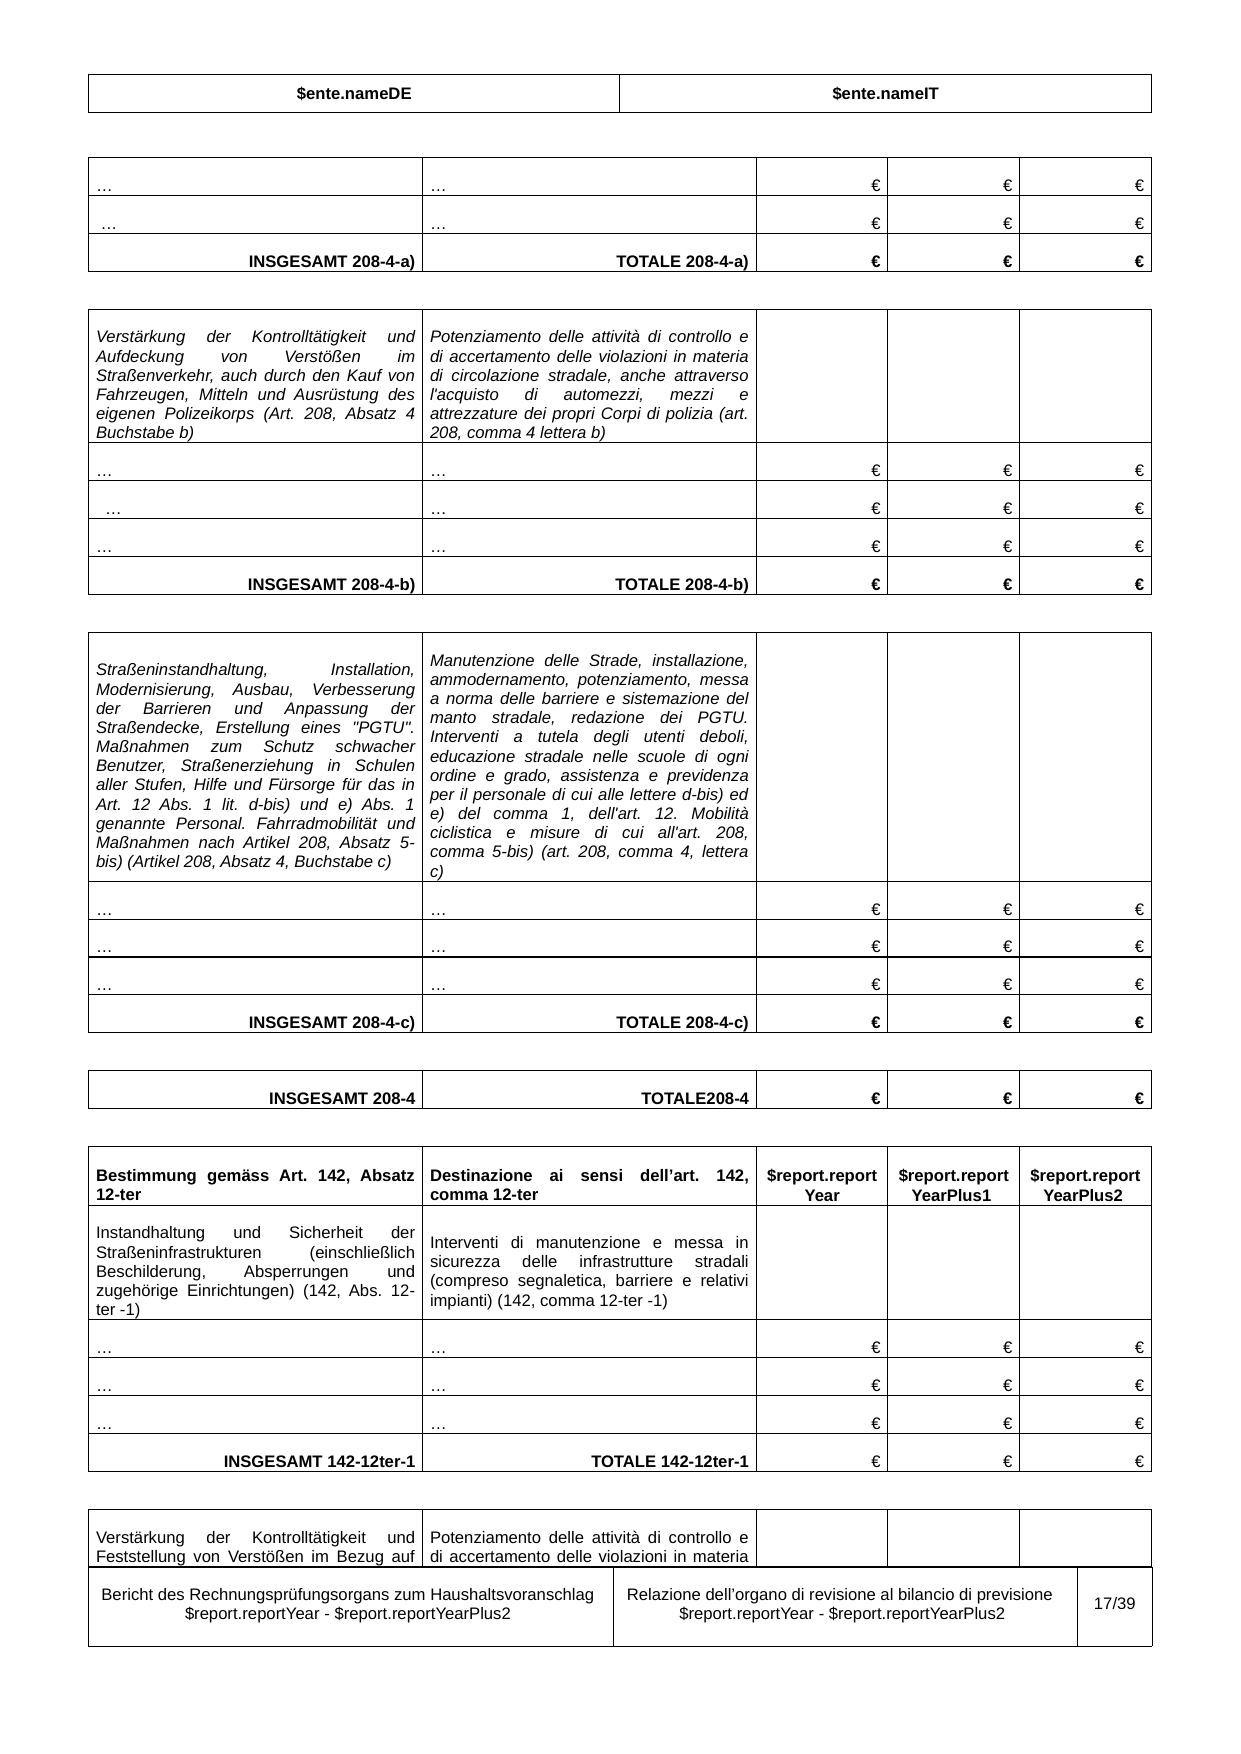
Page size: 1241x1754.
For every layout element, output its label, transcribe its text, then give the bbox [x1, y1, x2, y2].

table_cell € [888, 443, 1019, 480]
table_cell € [888, 920, 1019, 956]
table_cell € [757, 443, 887, 480]
table_cell Straßeninstandhaltung, Installation, Modernisierung, Ausbau, Verbesserung der Barrieren und Anpassung der Straßendecke, Erstellung eines "PGTU". Maßnahmen zum Schutz schwacher Benutzer, Straßenerziehung in Schulen aller Stufen, Hilfe und Fürsorge für das in Art. 12 Abs. 1 lit. d-bis) und e) Abs. 1 genannte Personal. Fahrradmobilität und Maßnahmen nach Artikel 208, Absatz 5-bis) (Artikel 208, Absatz 4, Buchstabe c) [89, 633, 422, 881]
table_cell [423, 1109, 756, 1146]
table_cell Manutenzione delle Strade, installazione, ammodernamento, potenziamento, messa a norma delle barriere e sistemazione del manto stradale, redazione dei PGTU. Interventi a tutela degli utenti deboli, educazione stradale nelle scuole di ogni ordine e grado, assistenza e previdenza per il personale di cui alle lettere d-bis) ed e) del comma 1, dell'art. 12. Mobilità ciclistica e misure di cui all'art. 208, comma 5-bis) (art. 208, comma 4, lettera c) [423, 633, 756, 881]
table_cell [89, 1109, 422, 1146]
table_cell [888, 595, 1019, 632]
table_cell € [888, 1358, 1019, 1395]
table_cell INSGESAMT 208-4-c) [89, 995, 422, 1032]
table_cell INSGESAMT 208-4-a) [89, 234, 422, 271]
table_cell € [1020, 1071, 1151, 1108]
table_cell € [757, 1434, 887, 1471]
table_cell [757, 310, 887, 442]
table_cell € [888, 557, 1019, 594]
table_cell € [1020, 519, 1151, 556]
table_cell … [423, 481, 756, 518]
table_cell [756, 272, 888, 308]
table_cell … [423, 158, 756, 195]
table_cell [756, 1109, 888, 1146]
table_cell € [1020, 234, 1151, 271]
table_cell … [89, 443, 422, 480]
table_cell $report.reportYear [757, 1147, 887, 1204]
table_cell € [1020, 1396, 1151, 1433]
table_cell [757, 1206, 887, 1319]
table_cell … [89, 882, 422, 918]
table_cell Interventi di manutenzione e messa in sicurezza delle infrastrutture stradali (compreso segnaletica, barriere e relativi impianti) (142, comma 12-ter -1) [423, 1206, 756, 1319]
table_cell INSGESAMT 208-4 [89, 1071, 422, 1108]
table_cell € [757, 920, 887, 956]
table_cell [888, 1033, 1019, 1070]
table_cell TOTALE 142-12ter-1 [423, 1434, 756, 1471]
table_cell € [888, 1396, 1019, 1433]
table_cell $report.reportYearPlus2 [1020, 1147, 1151, 1204]
table_cell € [1020, 1320, 1151, 1357]
table_cell … [423, 443, 756, 480]
table_cell € [888, 234, 1019, 271]
table_cell € [1020, 481, 1151, 518]
table_cell [423, 595, 756, 632]
table_cell € [888, 481, 1019, 518]
table_cell Potenziamento delle attività di controllo e di accertamento delle violazioni in materia di circolazione stradale, anche attraverso l'acquisto di automezzi, mezzi e attrezzature dei propri Corpi di polizia (art. 208, comma 4 lettera b) [423, 310, 756, 442]
table_cell … [89, 1358, 422, 1395]
table_cell Bestimmung gemäss Art. 142, Absatz 12-ter [89, 1147, 422, 1204]
table_cell € [757, 1358, 887, 1395]
table_cell TOTALE208-4 [423, 1071, 756, 1108]
table_cell € [1020, 557, 1151, 594]
table_cell [1020, 310, 1151, 442]
table_cell INSGESAMT 208-4-b) [89, 557, 422, 594]
table_cell € [888, 519, 1019, 556]
table_cell … [423, 920, 756, 956]
table_cell … [89, 158, 422, 195]
table_cell … [89, 920, 422, 956]
table_cell [888, 633, 1019, 881]
table_cell € [757, 196, 887, 233]
table_cell [423, 1033, 756, 1070]
table_cell [756, 595, 888, 632]
table_cell € [888, 1320, 1019, 1357]
table_cell … [89, 958, 422, 994]
table_cell Potenziamento delle attività di controllo e di accertamento delle violazioni in materia [423, 1510, 756, 1566]
table_cell € [888, 1434, 1019, 1471]
table_cell … [423, 1358, 756, 1395]
table_cell [1019, 1472, 1151, 1509]
table_cell € [1020, 882, 1151, 918]
table_cell [888, 272, 1019, 308]
table_cell $report.reportYearPlus1 [888, 1147, 1019, 1204]
table_cell … [89, 1396, 422, 1433]
table_cell [89, 1472, 422, 1509]
table_cell € [1020, 1358, 1151, 1395]
table_cell [1019, 595, 1151, 632]
table_cell … [89, 481, 422, 518]
table_cell Instandhaltung und Sicherheit der Straßeninfrastrukturen (einschließlich Beschilderung, Absperrungen und zugehörige Einrichtungen) (142, Abs. 12-ter -1) [89, 1206, 422, 1319]
table_cell € [757, 1320, 887, 1357]
table_cell [1019, 1109, 1151, 1146]
table_cell TOTALE 208-4-a) [423, 234, 756, 271]
table_cell … [423, 1396, 756, 1433]
table_cell € [888, 1071, 1019, 1108]
table_cell Verstärkung der Kontrolltätigkeit und Aufdeckung von Verstößen im Straßenverkehr, auch durch den Kauf von Fahrzeugen, Mitteln und Ausrüstung des eigenen Polizeikorps (Art. 208, Absatz 4 Buchstabe b) [89, 310, 422, 442]
table_cell € [757, 958, 887, 994]
table_cell € [888, 196, 1019, 233]
table_cell Verstärkung der Kontrolltätigkeit und Feststellung von Verstößen im Bezug auf [89, 1510, 422, 1566]
table_cell … [89, 196, 422, 233]
table_cell … [89, 519, 422, 556]
table_cell € [757, 557, 887, 594]
table_cell [1019, 1033, 1151, 1070]
table_cell [757, 633, 887, 881]
table_cell € [888, 882, 1019, 918]
table_cell [89, 272, 422, 308]
table_cell INSGESAMT 142-12ter-1 [89, 1434, 422, 1471]
table_cell [757, 1510, 887, 1566]
table_cell … [423, 1320, 756, 1357]
table_cell [423, 272, 756, 308]
table_cell € [757, 519, 887, 556]
table_cell … [423, 196, 756, 233]
table_cell … [423, 958, 756, 994]
table_cell € [757, 234, 887, 271]
table_cell € [888, 995, 1019, 1032]
table_cell € [1020, 158, 1151, 195]
table_cell [888, 310, 1019, 442]
table_cell [756, 1033, 888, 1070]
table_cell € [1020, 1434, 1151, 1471]
table_cell € [1020, 920, 1151, 956]
table_cell … [423, 882, 756, 918]
table_cell € [757, 1396, 887, 1433]
table_cell [423, 1472, 756, 1509]
table_cell [888, 1206, 1019, 1319]
table_cell [756, 1472, 888, 1509]
table_cell [888, 1109, 1019, 1146]
table_cell [1020, 633, 1151, 881]
table_cell Destinazione ai sensi dell’art. 142, comma 12-ter [423, 1147, 756, 1204]
table_cell [1020, 1206, 1151, 1319]
table_cell € [757, 481, 887, 518]
table_cell € [757, 995, 887, 1032]
table_cell € [1020, 958, 1151, 994]
table_cell € [757, 158, 887, 195]
table_cell … [89, 1320, 422, 1357]
table_cell € [888, 158, 1019, 195]
table_cell [89, 595, 422, 632]
table_cell € [757, 1071, 887, 1108]
table_cell [1020, 1510, 1151, 1566]
table_cell € [757, 882, 887, 918]
table_cell € [1020, 995, 1151, 1032]
table_cell TOTALE 208-4-c) [423, 995, 756, 1032]
table_cell € [1020, 443, 1151, 480]
table_cell … [423, 519, 756, 556]
table_cell [888, 1472, 1019, 1509]
table_cell [1019, 272, 1151, 308]
table_cell € [888, 958, 1019, 994]
table_cell TOTALE 208-4-b) [423, 557, 756, 594]
table_cell [888, 1510, 1019, 1566]
table_cell [89, 1033, 422, 1070]
table_cell € [1020, 196, 1151, 233]
